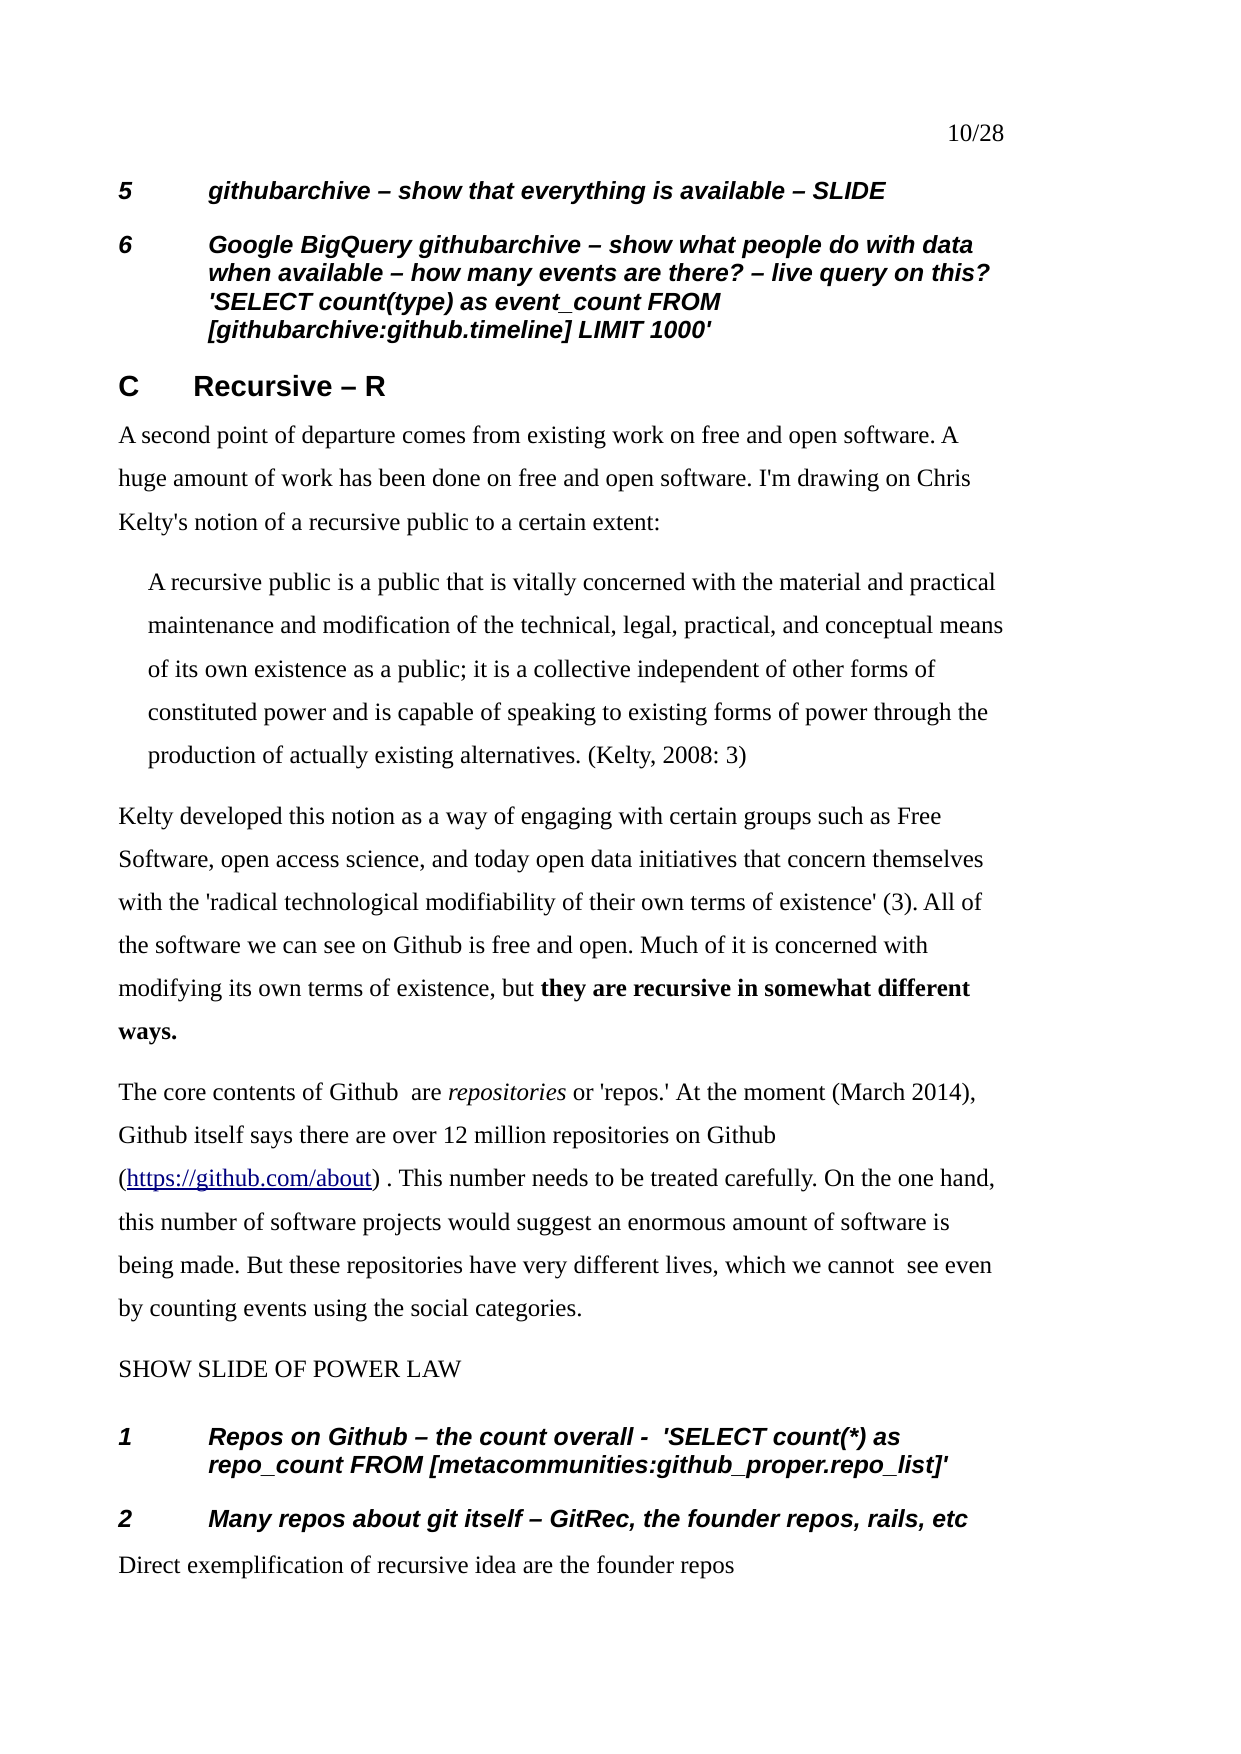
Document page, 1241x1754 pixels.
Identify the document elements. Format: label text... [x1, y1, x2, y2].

text A recursive public is a public that is vitally concerned with the material and practical maintenance and modification of the technical, legal, practical, and conceptual means of its own existence as a public; it is a collective independent of other forms of constituted power and is capable of speaking to existing forms of power through the production of actually existing alternatives. (Kelty, 2008: 3) [148, 567, 1004, 769]
text The core contents of Github are repositories or 'repos.' At the moment (March 2014), Github itself says there are over 12 million repositories on Github (https://github.com/about) . This number needs to be treated carefully. On the one hand, this number of software projects would suggest an enormous amount of software is being made. But these repositories have very different lives, which we cannot see even by counting events using the social categories. [118, 1077, 1004, 1322]
text A second point of departure comes from existing work on free and open software. A huge amount of work has been done on free and open software. I'm drawing on Chris Kelty's notion of a recursive public to a certain extent: [118, 420, 1004, 535]
subtitle Many repos about git itself – GitRec, the founder repos, rails, etc [118, 1504, 1004, 1532]
subtitle githubarchive – show that everything is available – SLIDE [118, 176, 1004, 205]
text Kelty developed this notion as a way of engaging with certain groups such as Free Software, open access science, and today open data initiatives that concern themselves with the 'radical technological modifiability of their own terms of existence' (3). All of the software we can see on Github is free and open. Much of it is concerned with modifying its own terms of existence, but they are recursive in somewhat different ways. [118, 801, 1004, 1045]
text SHOW SLIDE OF POWER LAW [118, 1354, 1004, 1382]
subtitle Repos on Github – the count overall - 'SELECT count(*) as repo_count FROM [metacommunities:github_proper.repo_list]' [118, 1422, 1004, 1479]
subtitle Google BigQuery githubarchive – show what people do with data when available – how many events are there? – live query on this? 'SELECT count(type) as event_count FROM [githubarchive:github.timeline] LIMIT 1000' [118, 230, 1004, 344]
subtitle Recursive – R [118, 369, 1004, 403]
text Direct exemplification of recursive idea are the founder repos [118, 1550, 1004, 1579]
